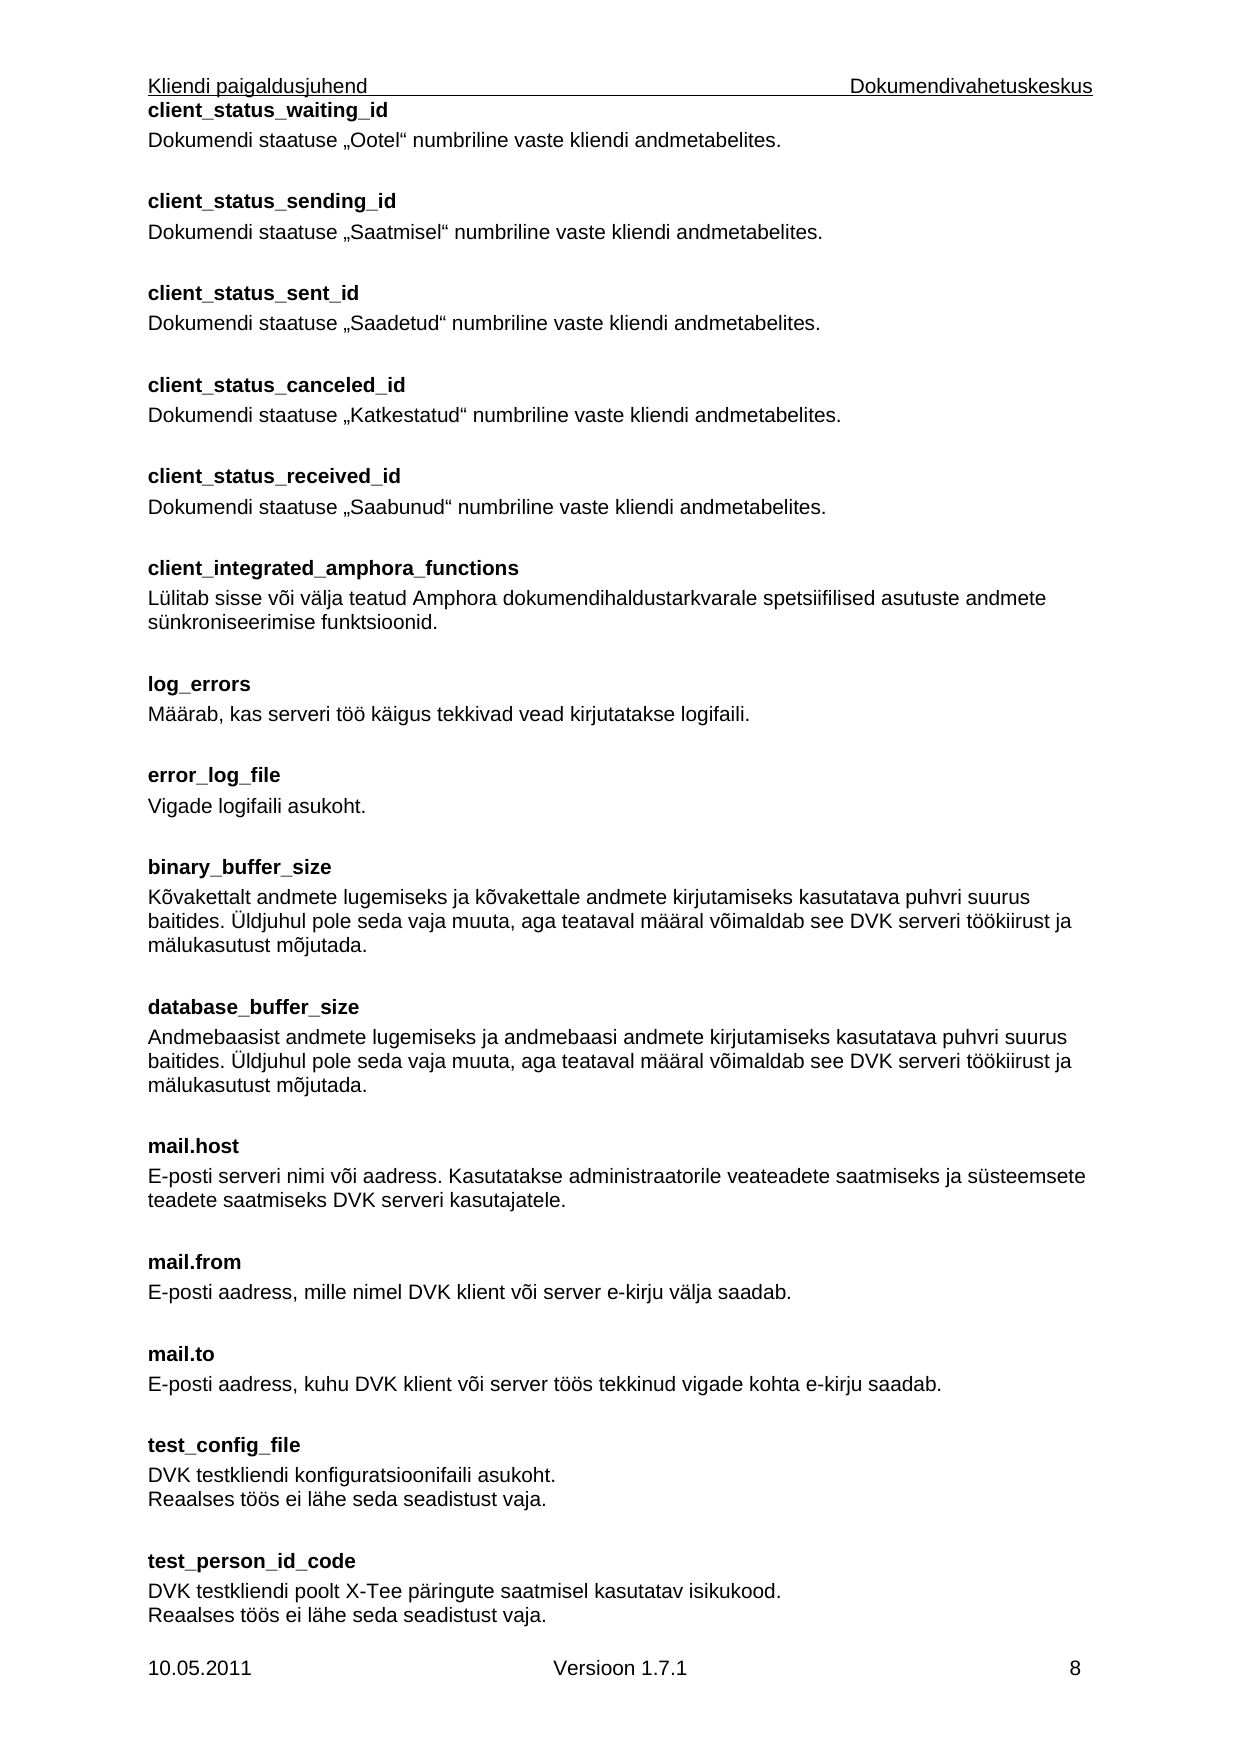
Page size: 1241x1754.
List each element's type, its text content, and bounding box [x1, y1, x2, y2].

text Dokumendi staatuse „Saatmisel“ numbriline vaste kliendi andmetabelites. [148, 219, 1093, 243]
text mail.host [148, 1134, 1093, 1158]
text Dokumendi staatuse „Ootel“ numbriline vaste kliendi andmetabelites. [148, 128, 1093, 152]
text mail.from [148, 1250, 1093, 1274]
text E-posti serveri nimi või aadress. Kasutatakse administraatorile veateadete saatmiseks ja süsteemsete teadete saatmiseks DVK serveri kasutajatele. [148, 1164, 1093, 1212]
text Kõvakettalt andmete lugemiseks ja kõvakettale andmete kirjutamiseks kasutatava puhvri suurus baitides. Üldjuhul pole seda vaja muuta, aga teataval määral võimaldab see DVK serveri töökiirust ja mälukasutust mõjutada. [148, 885, 1093, 957]
text DVK testkliendi poolt X-Tee päringute saatmisel kasutatav isikukood. [148, 1579, 1093, 1603]
text error_log_file [148, 763, 1093, 787]
text Dokumendi staatuse „Katkestatud“ numbriline vaste kliendi andmetabelites. [148, 403, 1093, 427]
text client_integrated_amphora_functions [148, 556, 1093, 580]
text DVK testkliendi konfiguratsioonifaili asukoht. [148, 1463, 1093, 1487]
text client_status_sent_id [148, 281, 1093, 305]
text test_config_file [148, 1433, 1093, 1457]
text Dokumendi staatuse „Saabunud“ numbriline vaste kliendi andmetabelites. [148, 494, 1093, 518]
text Määrab, kas serveri töö käigus tekkivad vead kirjutatakse logifaili. [148, 702, 1093, 726]
text mail.to [148, 1341, 1093, 1365]
text E-posti aadress, kuhu DVK klient või server töös tekkinud vigade kohta e-kirju saadab. [148, 1372, 1093, 1396]
text Dokumendi staatuse „Saadetud“ numbriline vaste kliendi andmetabelites. [148, 311, 1093, 335]
text database_buffer_size [148, 994, 1093, 1018]
text Lülitab sisse või välja teatud Amphora dokumendihaldustarkvarale spetsiifilised asutuste andmete sünkroniseerimise funktsioonid. [148, 586, 1093, 634]
text E-posti aadress, mille nimel DVK klient või server e-kirju välja saadab. [148, 1280, 1093, 1304]
text client_status_waiting_id [148, 98, 1093, 122]
text Vigade logifaili asukoht. [148, 793, 1093, 817]
text Reaalses töös ei lähe seda seadistust vaja. [148, 1603, 1093, 1627]
text Andmebaasist andmete lugemiseks ja andmebaasi andmete kirjutamiseks kasutatava puhvri suurus baitides. Üldjuhul pole seda vaja muuta, aga teataval määral võimaldab see DVK serveri töökiirust ja mälukasutust mõjutada. [148, 1025, 1093, 1097]
text client_status_received_id [148, 464, 1093, 488]
text test_person_id_code [148, 1549, 1093, 1573]
text log_errors [148, 672, 1093, 696]
text binary_buffer_size [148, 855, 1093, 879]
text Reaalses töös ei lähe seda seadistust vaja. [148, 1487, 1093, 1511]
text client_status_sending_id [148, 189, 1093, 213]
text client_status_canceled_id [148, 373, 1093, 397]
